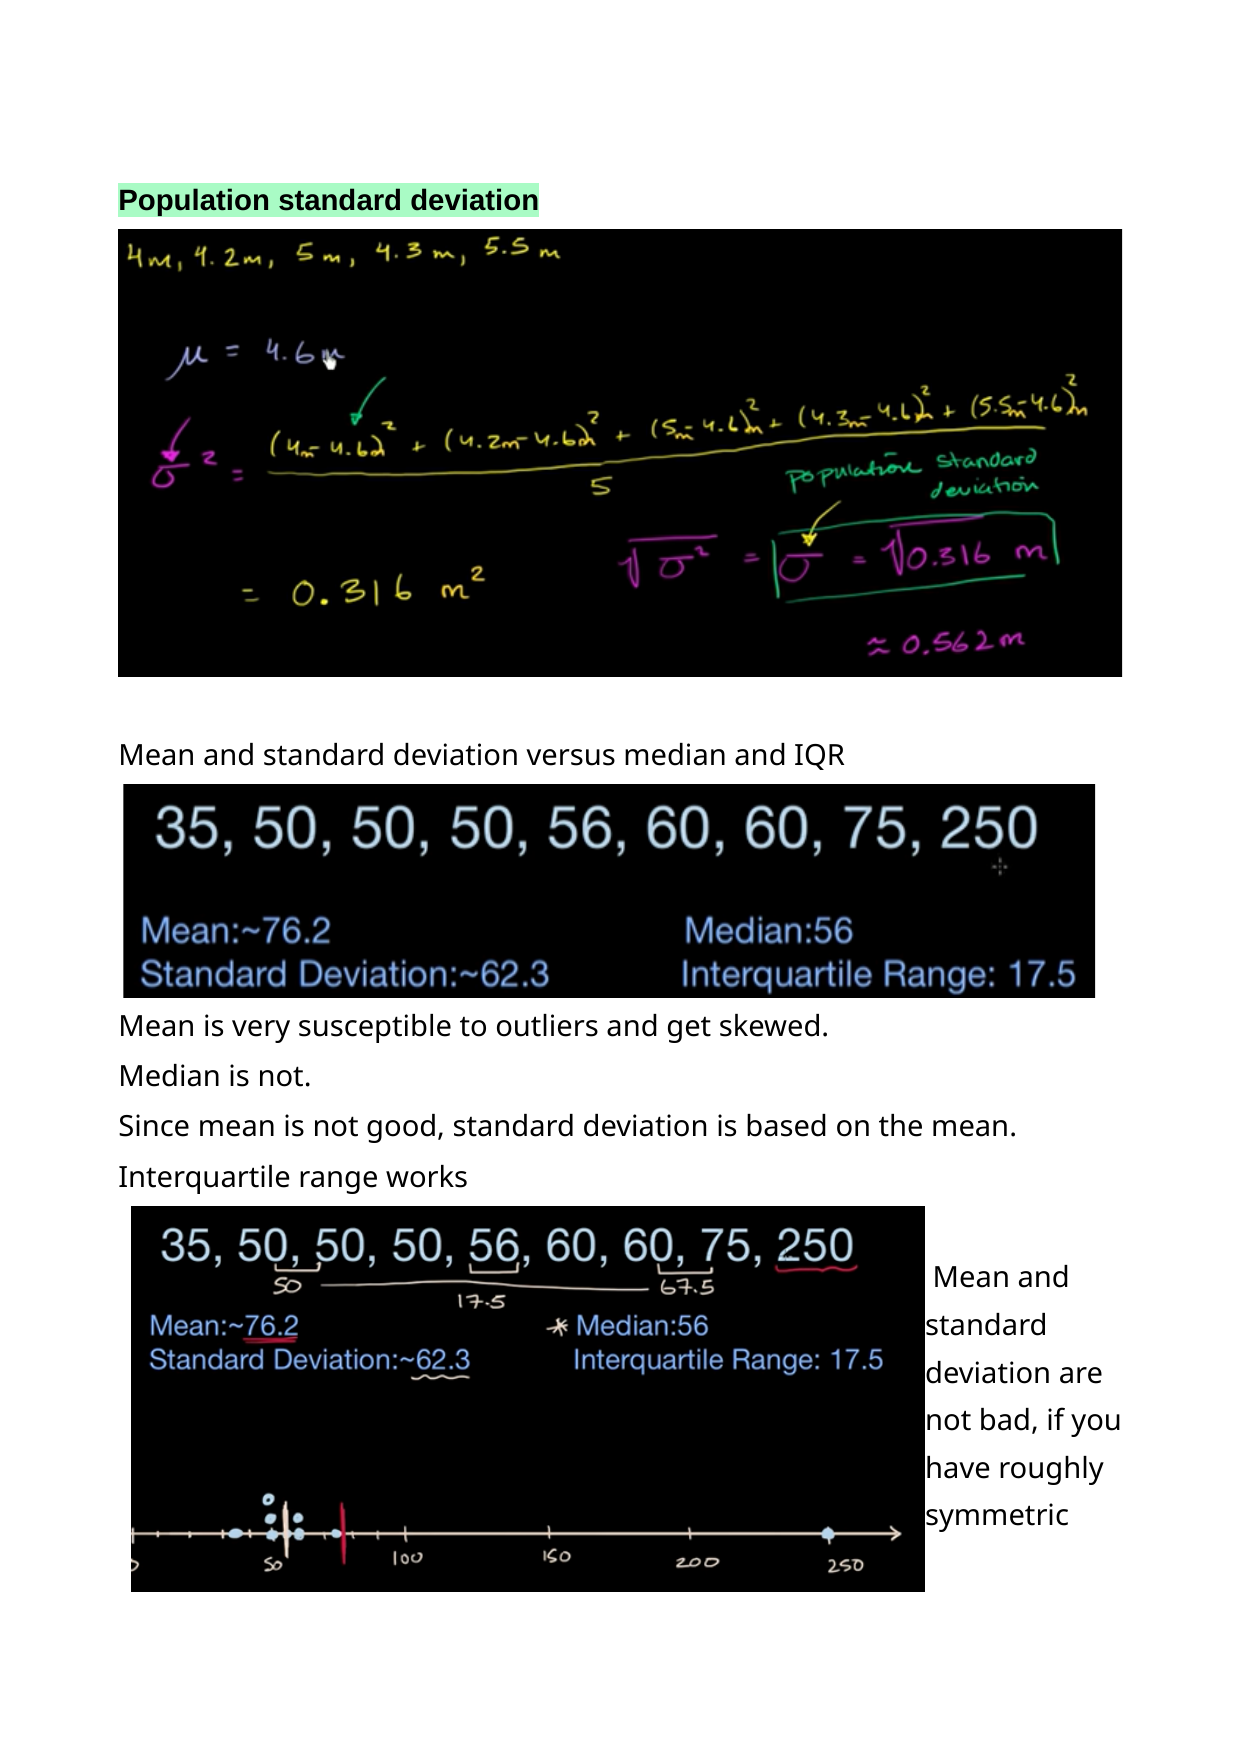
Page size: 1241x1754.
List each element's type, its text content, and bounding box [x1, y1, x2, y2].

text Median is not. [118, 1055, 1122, 1095]
text Mean and standard deviation are not bad, if you have roughly symmetric [925, 1257, 1122, 1534]
text Since mean is not good, standard deviation is based on the mean. [118, 1106, 1122, 1145]
text [118, 1257, 131, 1534]
picture [118, 229, 1123, 677]
text Mean is very susceptible to outliers and get skewed. [118, 785, 1122, 1045]
picture [131, 1206, 925, 1592]
text Mean and standard deviation versus median and IQR [118, 734, 1122, 774]
subtitle Population standard deviation [539, 183, 1122, 217]
picture [123, 784, 1096, 998]
text Interquartile range works [118, 1156, 1122, 1196]
